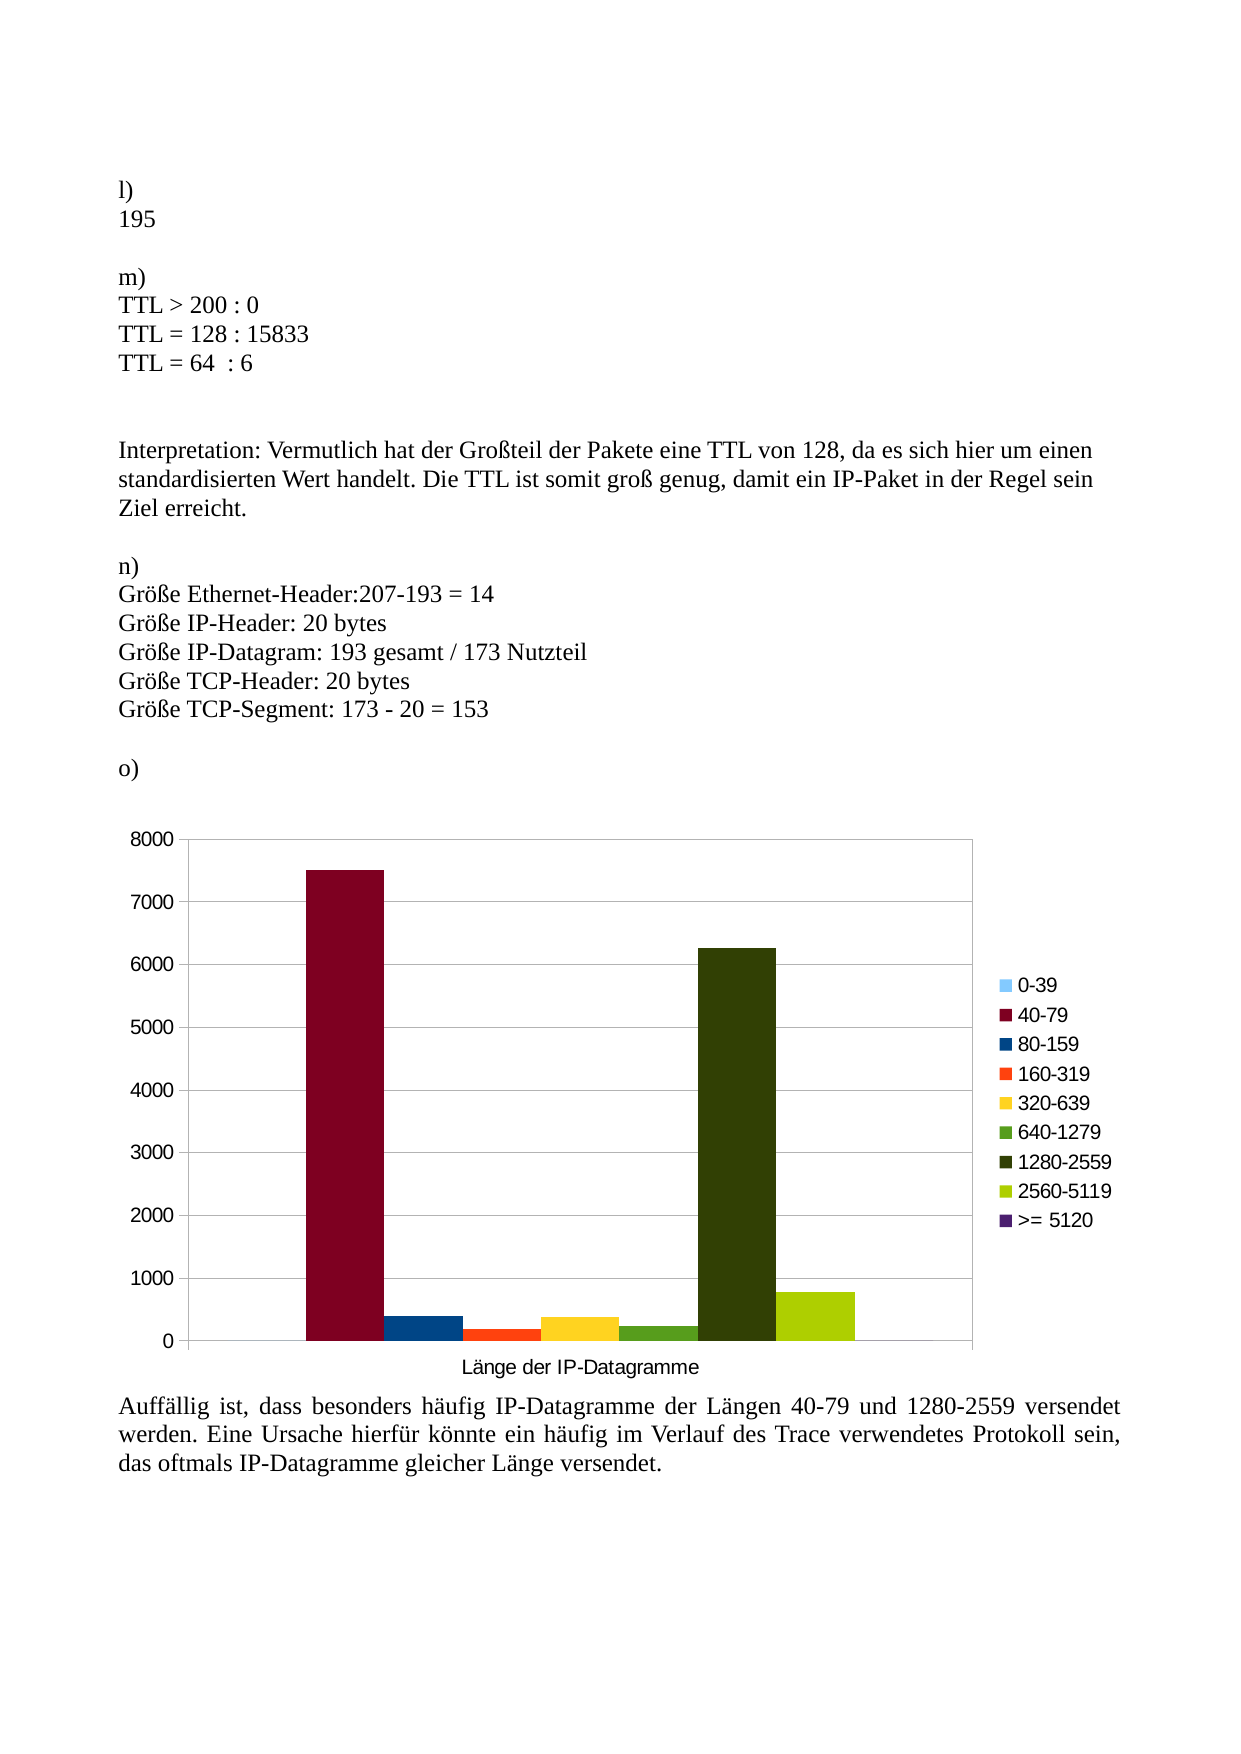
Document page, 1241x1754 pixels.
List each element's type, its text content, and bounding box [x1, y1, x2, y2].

text 195 [118, 204, 1122, 233]
text l) [118, 176, 1122, 204]
text TTL > 200 : 0 [118, 291, 1122, 319]
text TTL = 128 : 15833 [118, 319, 1122, 348]
text Größe TCP-Header: 20 bytes [118, 666, 1122, 694]
text Größe TCP-Segment: 173 - 20 = 153 [118, 694, 1122, 723]
text TTL = 64 : 6 [118, 348, 1122, 377]
text n) [118, 551, 1122, 579]
text Auffällig ist, dass besonders häufig IP-Datagramme der Längen 40-79 und 1280-2559 versendet werden. Eine Ursache hierfür könnte ein häufig im Verlauf des Trace verwendetes Protokoll sein, das oftmals IP-Datagramme gleicher Länge versendet. [118, 810, 1122, 1477]
text Interpretation: Vermutlich hat der Großteil der Pakete eine TTL von 128, da es sich hier um einen standardisierten Wert handelt. Die TTL ist somit groß genug, damit ein IP-Paket in der Regel sein Ziel erreicht. [118, 435, 1122, 521]
text o) [118, 753, 1122, 782]
text Größe IP-Datagram: 193 gesamt / 173 Nutzteil [118, 637, 1122, 666]
text Größe IP-Header: 20 bytes [118, 608, 1122, 637]
text Größe Ethernet-Header:207-193 = 14 [118, 579, 1122, 608]
text m) [118, 262, 1122, 291]
